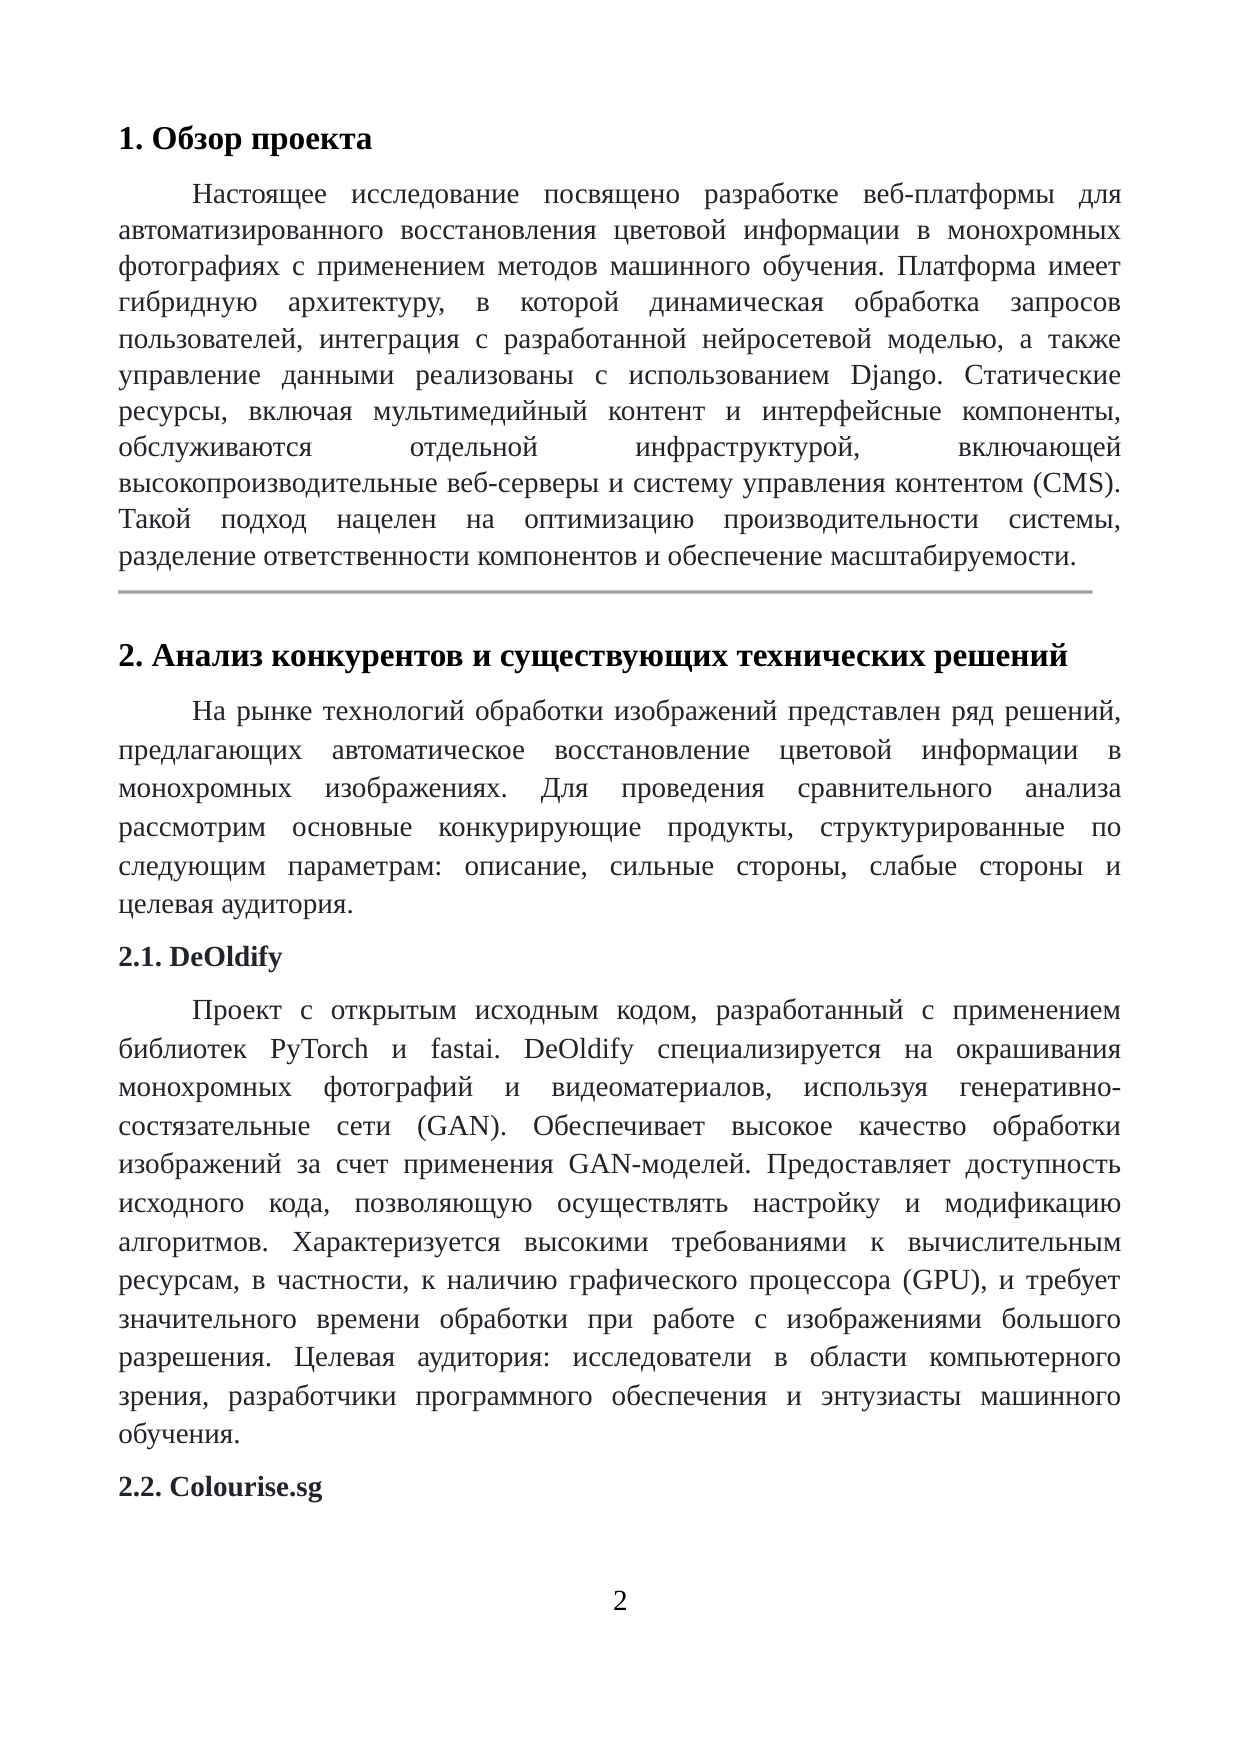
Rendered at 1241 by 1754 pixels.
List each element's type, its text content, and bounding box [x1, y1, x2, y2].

text 2. Анализ конкурентов и существующих технических решений [118, 636, 1122, 674]
text Настоящее исследование посвящено разработке веб-платформы для автоматизированного восстановления цветовой информации в монохромных фотографиях с применением методов машинного обучения. Платформа имеет гибридную архитектуру, в которой динамическая обработка запросов пользователей, интеграция с разработанной нейросетевой моделью, а также управление данными реализованы с использованием Django. Статические ресурсы, включая мультимедийный контент и интерфейсные компоненты, обслуживаются отдельной инфраструктурой, включающей высокопроизводительные веб-серверы и систему управления контентом (CMS). Такой подход нацелен на оптимизацию производительности системы, разделение ответственности компонентов и обеспечение масштабируемости. [118, 176, 1122, 571]
text Проект с открытым исходным кодом, разработанный с применением библиотек PyTorch и fastai. DeOldify специализируется на окрашивания монохромных фотографий и видеоматериалов, используя генеративно-состязательные сети (GAN). Обеспечивает высокое качество обработки изображений за счет применения GAN-моделей. Предоставляет доступность исходного кода, позволяющую осуществлять настройку и модификацию алгоритмов. Характеризуется высокими требованиями к вычислительным ресурсам, в частности, к наличию графического процессора (GPU), и требует значительного времени обработки при работе с изображениями большого разрешения. Целевая аудитория: исследователи в области компьютерного зрения, разработчики программного обеспечения и энтузиасты машинного обучения. [118, 992, 1122, 1450]
text На рынке технологий обработки изображений представлен ряд решений, предлагающих автоматическое восстановление цветовой информации в монохромных изображениях. Для проведения сравнительного анализа рассмотрим основные конкурирующие продукты, структурированные по следующим параметрам: описание, сильные стороны, слабые стороны и целевая аудитория. [118, 693, 1122, 920]
text 1. Обзор проекта [118, 118, 1122, 156]
text 2.1. DeOldify [118, 939, 1122, 973]
text 2.2. Colourise.sg [118, 1469, 1122, 1503]
